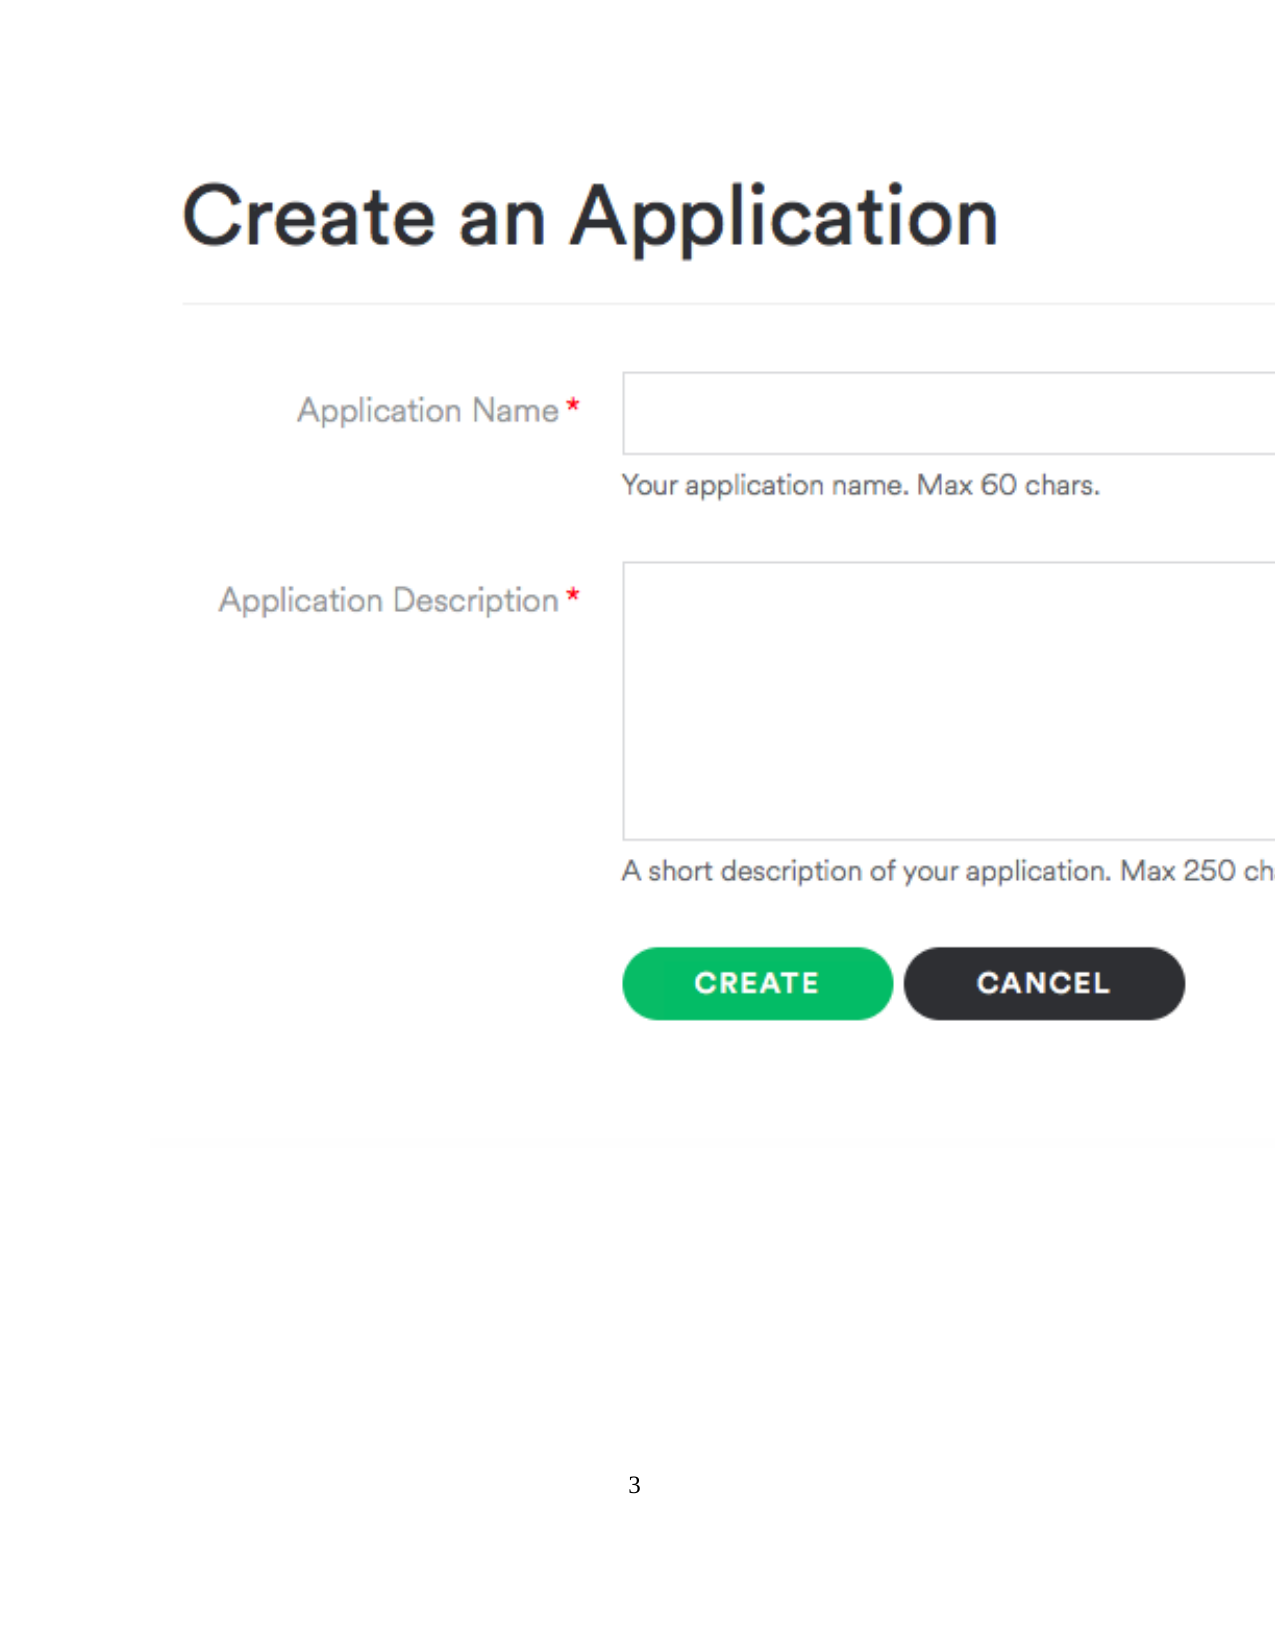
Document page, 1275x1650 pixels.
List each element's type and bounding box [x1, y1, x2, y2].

picture [150, 150, 1275, 1148]
